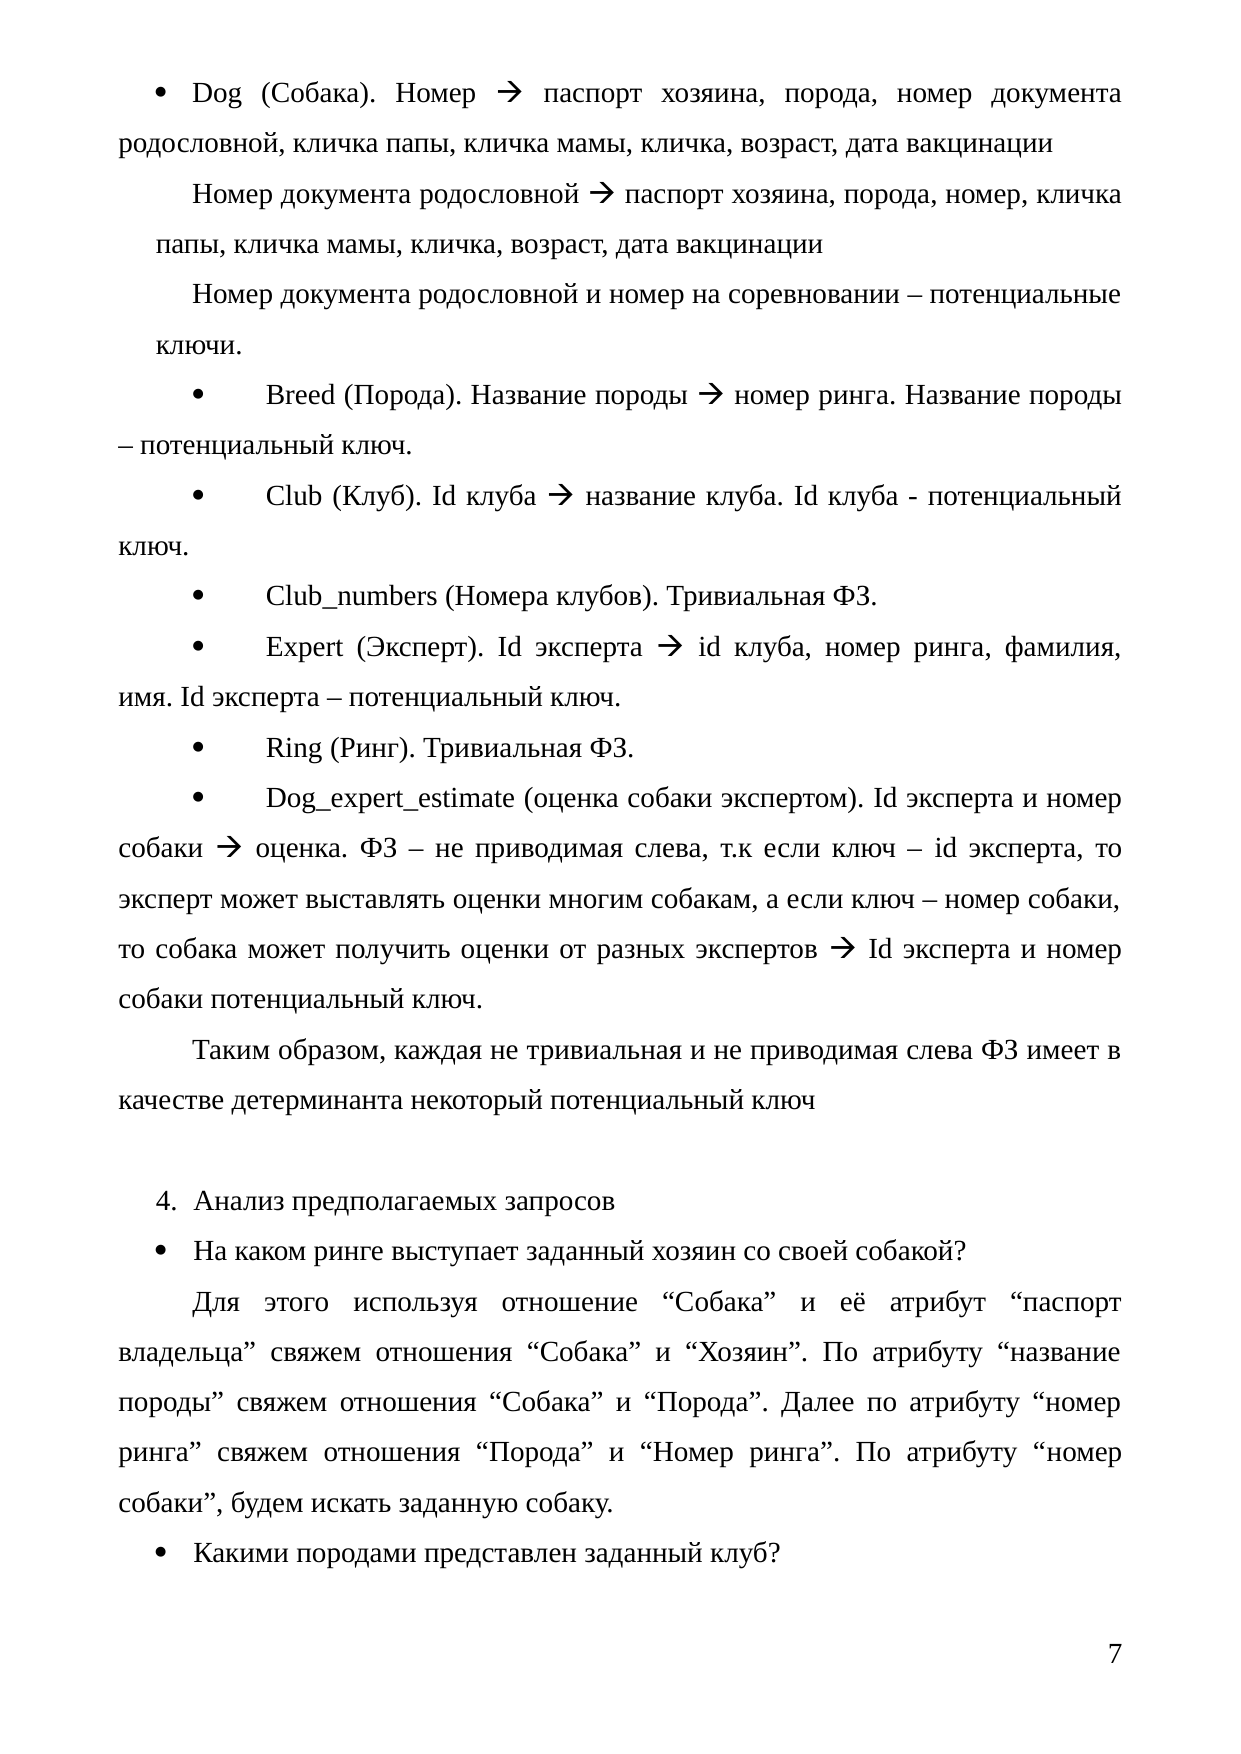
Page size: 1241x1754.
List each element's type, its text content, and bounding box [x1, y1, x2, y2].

list Какими породами представлен заданный клуб? [156, 1535, 1122, 1569]
list Expert (Эксперт). Id эксперта  id клуба, номер ринга, фамилия, имя. Id эксперта – потенциальный ключ. [118, 629, 1122, 713]
list Ring (Ринг). Тривиальная ФЗ. [118, 730, 1122, 763]
list Club (Клуб). Id клуба  название клуба. Id клуба - потенциальный ключ. [118, 478, 1122, 562]
list Dog_expert_estimate (оценка собаки экспертом). Id эксперта и номер собаки  оценка. ФЗ – не приводимая слева, т.к если ключ – id эксперта, то эксперт может выставлять оценки многим собакам, а если ключ – номер собаки, то собака может получить оценки от разных экспертов  Id эксперта и номер собаки потенциальный ключ. [118, 780, 1122, 1015]
list Club_numbers (Номера клубов). Тривиальная ФЗ. [118, 578, 1122, 612]
list Анализ предполагаемых запросов [156, 1183, 1122, 1216]
text Номер документа родословной и номер на соревновании – потенциальные ключи. [156, 276, 1122, 360]
list Breed (Порода). Название породы  номер ринга. Название породы – потенциальный ключ. [118, 377, 1122, 461]
list На каком ринге выступает заданный хозяин со своей собакой? [156, 1233, 1122, 1267]
text Для этого используя отношение “Собака” и её атрибут “паспорт владельца” свяжем отношения “Собака” и “Хозяин”. По атрибуту “название породы” свяжем отношения “Собака” и “Порода”. Далее по атрибуту “номер ринга” свяжем отношения “Порода” и “Номер ринга”. По атрибуту “номер собаки”, будем искать заданную собаку. [118, 1284, 1122, 1518]
text Номер документа родословной  паспорт хозяина, порода, номер, кличка папы, кличка мамы, кличка, возраст, дата вакцинации [156, 176, 1122, 260]
text Таким образом, каждая не тривиальная и не приводимая слева ФЗ имеет в качестве детерминанта некоторый потенциальный ключ [118, 1032, 1122, 1116]
list Dog (Собака). Номер  паспорт хозяина, порода, номер документа родословной, кличка папы, кличка мамы, кличка, возраст, дата вакцинации [118, 75, 1122, 159]
